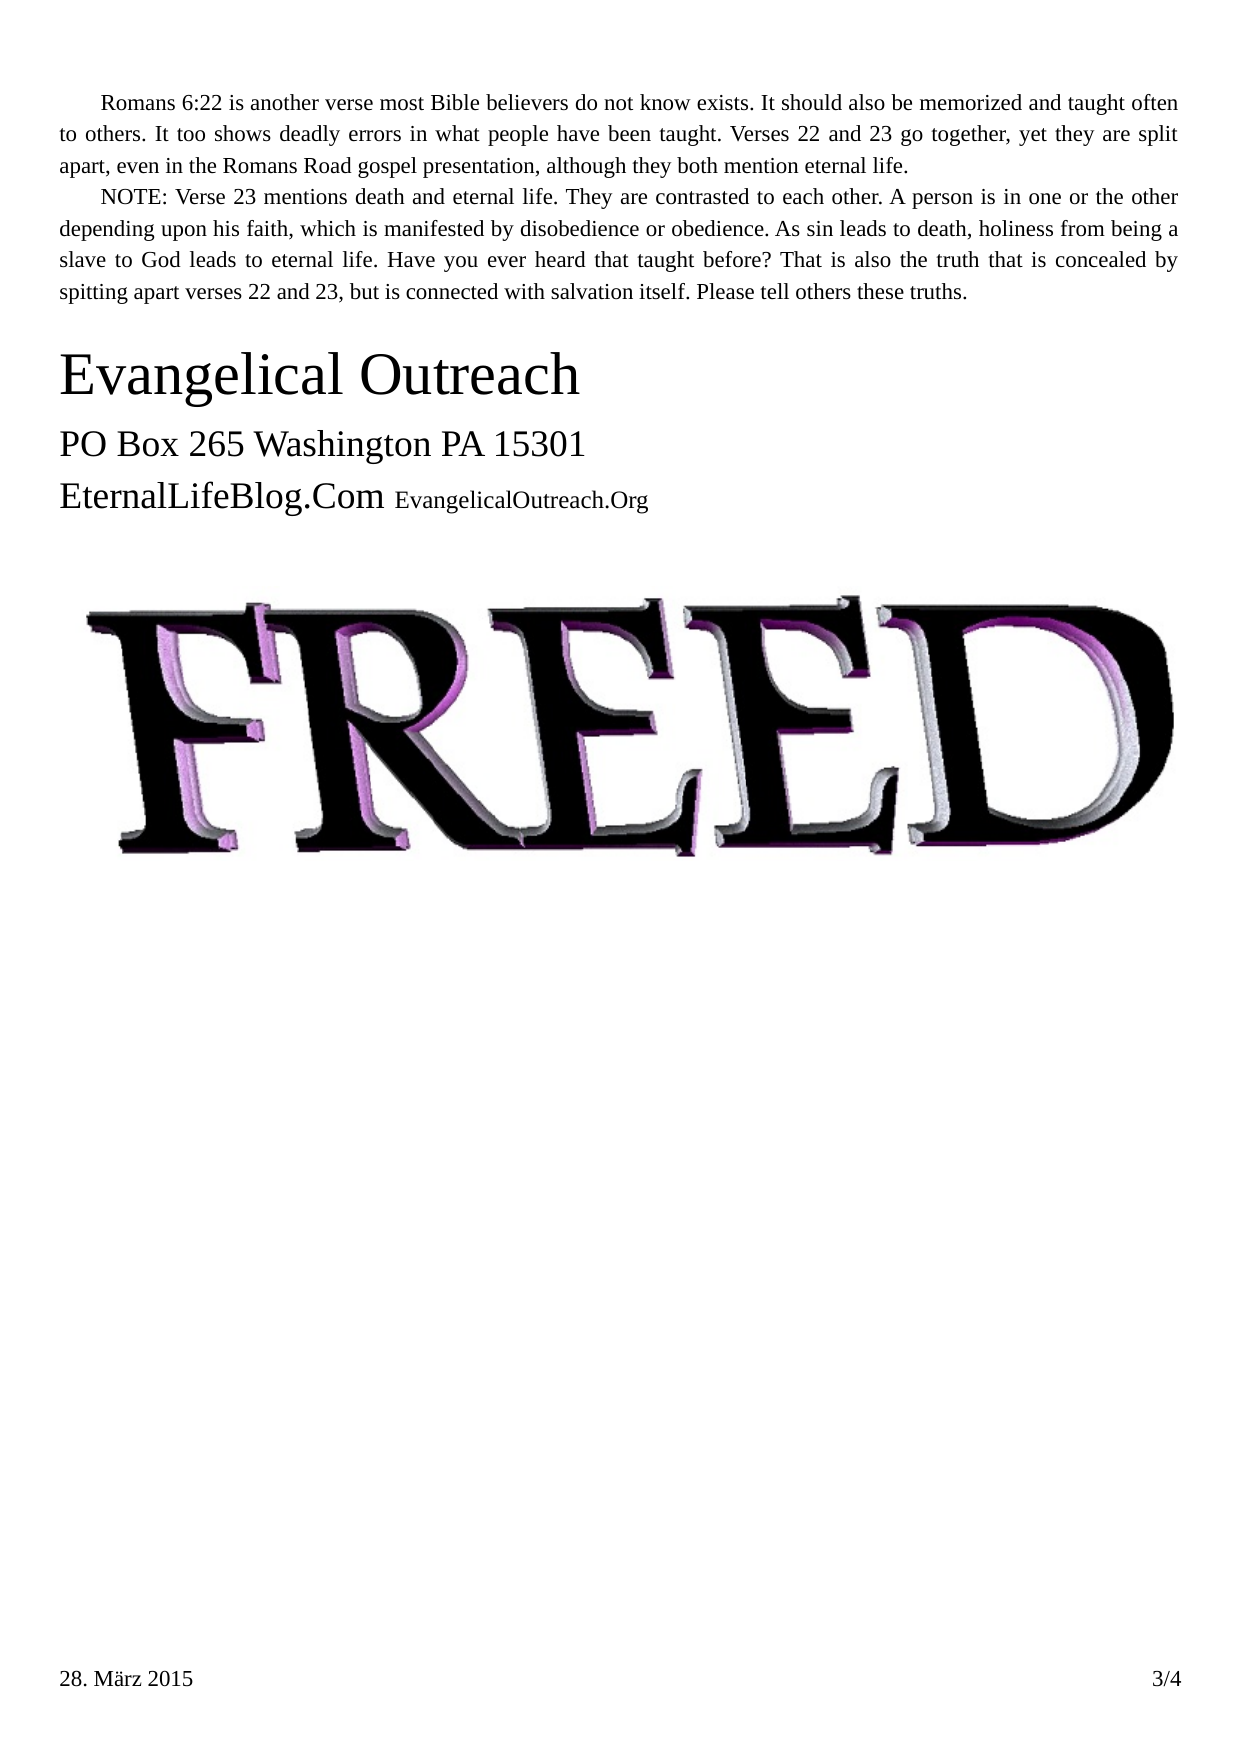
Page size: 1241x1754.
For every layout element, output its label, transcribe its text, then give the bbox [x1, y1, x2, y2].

text Romans 6:22 is another verse most Bible believers do not know exists. It should also be memorized and taught often to others. It too shows deadly errors in what people have been taught. Verses 22 and 23 go together, yet they are split apart, even in the Romans Road gospel presentation, although they both mention eternal life. [59, 88, 1181, 178]
text NOTE: Verse 23 mentions death and eternal life. They are contrasted to each other. A person is in one or the other depending upon his faith, which is manifested by disobedience or obedience. As sin leads to death, holiness from being a slave to God leads to eternal life. Have you ever heard that taught before? That is also the truth that is concealed by spitting apart verses 22 and 23, but is connected with salvation itself. Please tell others these truths. [59, 183, 1181, 304]
text PO Box 265 Washington PA 15301 [59, 422, 1181, 465]
text Evangelical Outreach [59, 338, 1181, 408]
text EternalLifeBlog.Com EvangelicalOutreach.Org [59, 473, 1181, 516]
